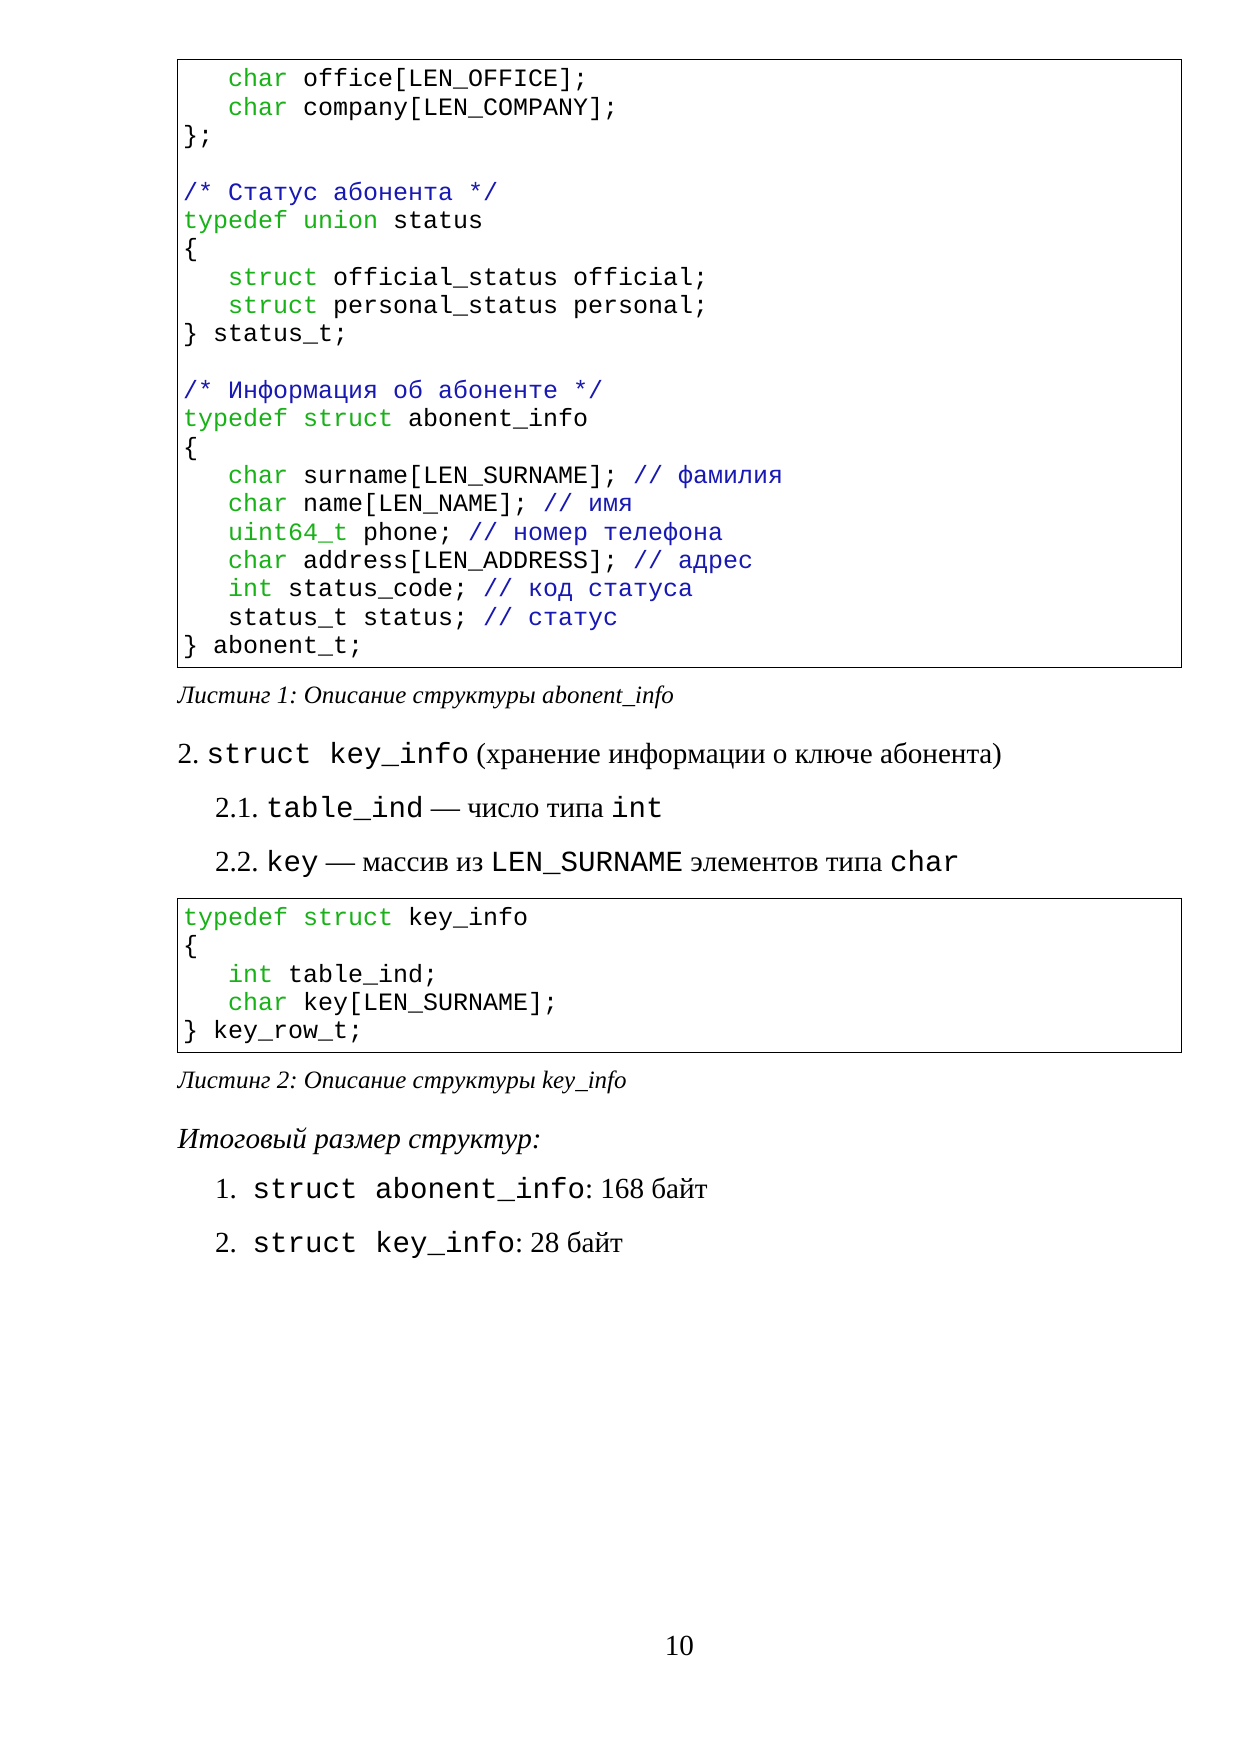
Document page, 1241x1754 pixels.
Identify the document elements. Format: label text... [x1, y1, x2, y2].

text Листинг 1: Описание структуры abonent_info [177, 680, 1181, 709]
text Итоговый размер структур: [177, 1121, 1181, 1155]
list table_ind — число типа int [215, 790, 1181, 826]
text Листинг 2: Описание структуры key_info [177, 1066, 1181, 1094]
list key — массив из LEN_SURNAME элементов типа char [215, 844, 1181, 880]
list struct key_info (хранение информации о ключе абонента) [177, 736, 1181, 772]
list struct abonent_info: 168 байт [215, 1172, 1181, 1208]
list struct key_info: 28 байт [215, 1226, 1181, 1262]
table_header char office[LEN_OFFICE]; char company[LEN_COMPANY]; }; /* Статус абонента */ typedef union status { struct official_status official; struct personal_status personal; } status_t; /* Информация об абоненте */ typedef struct abonent_info { char surname[LEN_SURNAME]; // фамилия char name[LEN_NAME]; // имя uint64_t phone; // номер телефона char address[LEN_ADDRESS]; // адрес int status_code; // код статуса status_t status; // статус } abonent_t; [178, 60, 1181, 667]
table_header typedef struct key_info { int table_ind; char key[LEN_SURNAME]; } key_row_t; [178, 899, 1181, 1052]
